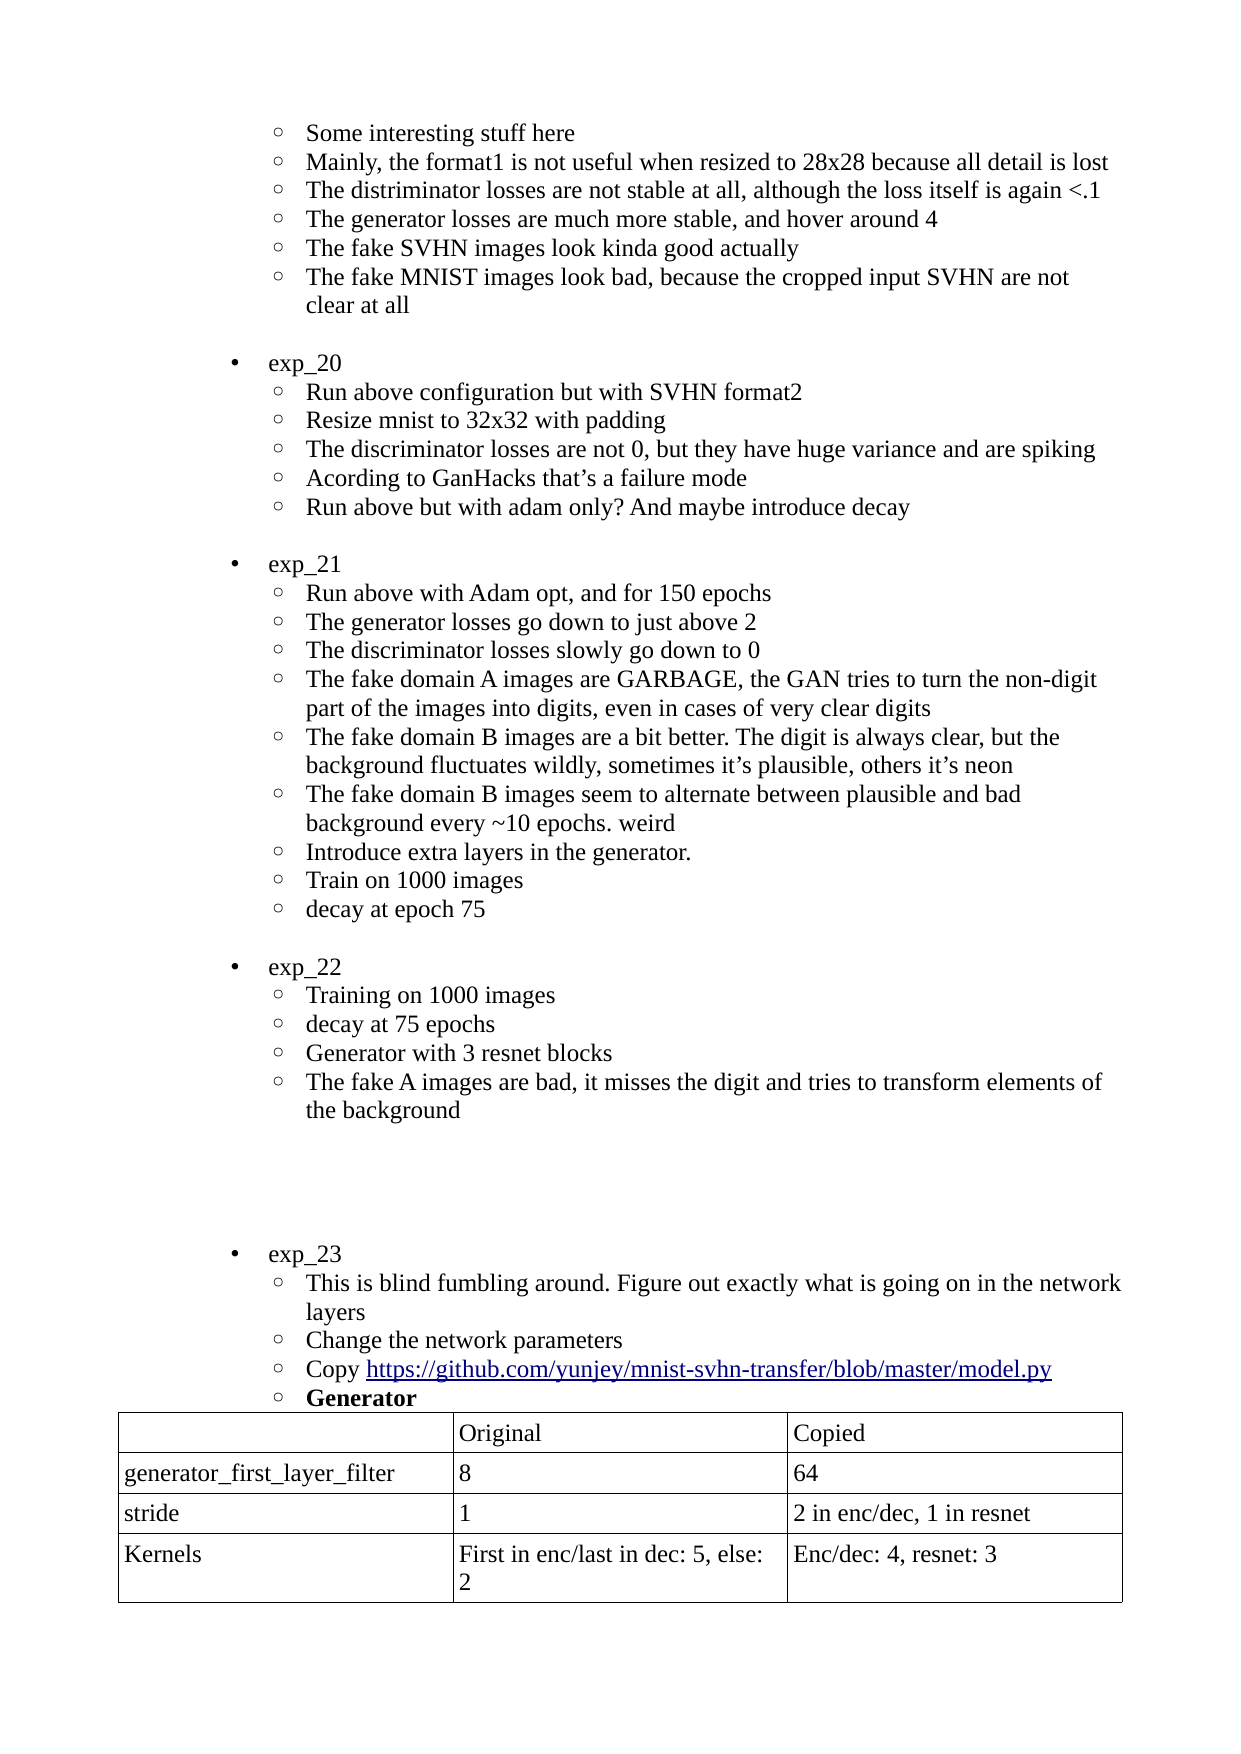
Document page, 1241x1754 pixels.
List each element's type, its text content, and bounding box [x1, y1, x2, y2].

list Generator [268, 1383, 1122, 1412]
list exp_22 [231, 952, 1122, 981]
list decay at epoch 75 [268, 894, 1122, 923]
list The fake domain A images are GARBAGE, the GAN tries to turn the non-digit part of the images into digits, even in cases of very clear digits [268, 664, 1122, 722]
list Run above configuration but with SVHN format2 [268, 377, 1122, 406]
list Run above with Adam opt, and for 150 epochs [268, 578, 1122, 607]
list Copy https://github.com/yunjey/mnist-svhn-transfer/blob/master/model.py [268, 1354, 1122, 1383]
list decay at 75 epochs [268, 1009, 1122, 1038]
table_cell 64 [788, 1453, 1122, 1492]
list Some interesting stuff here [268, 118, 1122, 147]
list The distriminator losses are not stable at all, although the loss itself is again <.1 [268, 176, 1122, 204]
list Mainly, the format1 is not useful when resized to 28x28 because all detail is lost [268, 147, 1122, 176]
list Training on 1000 images [268, 981, 1122, 1009]
table_cell Kernels [119, 1534, 453, 1602]
list Introduce extra layers in the generator. [268, 837, 1122, 866]
list Resize mnist to 32x32 with padding [268, 406, 1122, 434]
list The fake domain B images seem to alternate between plausible and bad background every ~10 epochs. weird [268, 779, 1122, 837]
list exp_20 [231, 348, 1122, 377]
list Generator with 3 resnet blocks [268, 1038, 1122, 1067]
table_cell 8 [454, 1453, 787, 1492]
list The fake MNIST images look bad, because the cropped input SVHN are not clear at all [268, 262, 1122, 319]
table_cell stride [119, 1494, 453, 1533]
list This is blind fumbling around. Figure out exactly what is going on in the network layers [268, 1268, 1122, 1326]
table_cell 2 in enc/dec, 1 in resnet [788, 1494, 1122, 1533]
list exp_21 [231, 549, 1122, 578]
list Change the network parameters [268, 1326, 1122, 1354]
list Train on 1000 images [268, 866, 1122, 894]
list The discriminator losses are not 0, but they have huge variance and are spiking [268, 434, 1122, 463]
table_cell First in enc/last in dec: 5, else: 2 [454, 1534, 787, 1602]
table_cell Enc/dec: 4, resnet: 3 [788, 1534, 1122, 1602]
list The generator losses go down to just above 2 [268, 607, 1122, 636]
list The fake A images are bad, it misses the digit and tries to transform elements of the background [268, 1067, 1122, 1124]
table_header Original [454, 1413, 787, 1452]
list The discriminator losses slowly go down to 0 [268, 636, 1122, 664]
table_header [119, 1413, 453, 1452]
list Acording to GanHacks that’s a failure mode [268, 463, 1122, 492]
list The fake SVHN images look kinda good actually [268, 233, 1122, 262]
table_cell generator_first_layer_filter [119, 1453, 453, 1492]
list exp_23 [231, 1239, 1122, 1268]
list Run above but with adam only? And maybe introduce decay [268, 492, 1122, 521]
list The generator losses are much more stable, and hover around 4 [268, 204, 1122, 233]
table_cell 1 [454, 1494, 787, 1533]
table_header Copied [788, 1413, 1122, 1452]
list The fake domain B images are a bit better. The digit is always clear, but the background fluctuates wildly, sometimes it’s plausible, others it’s neon [268, 722, 1122, 779]
